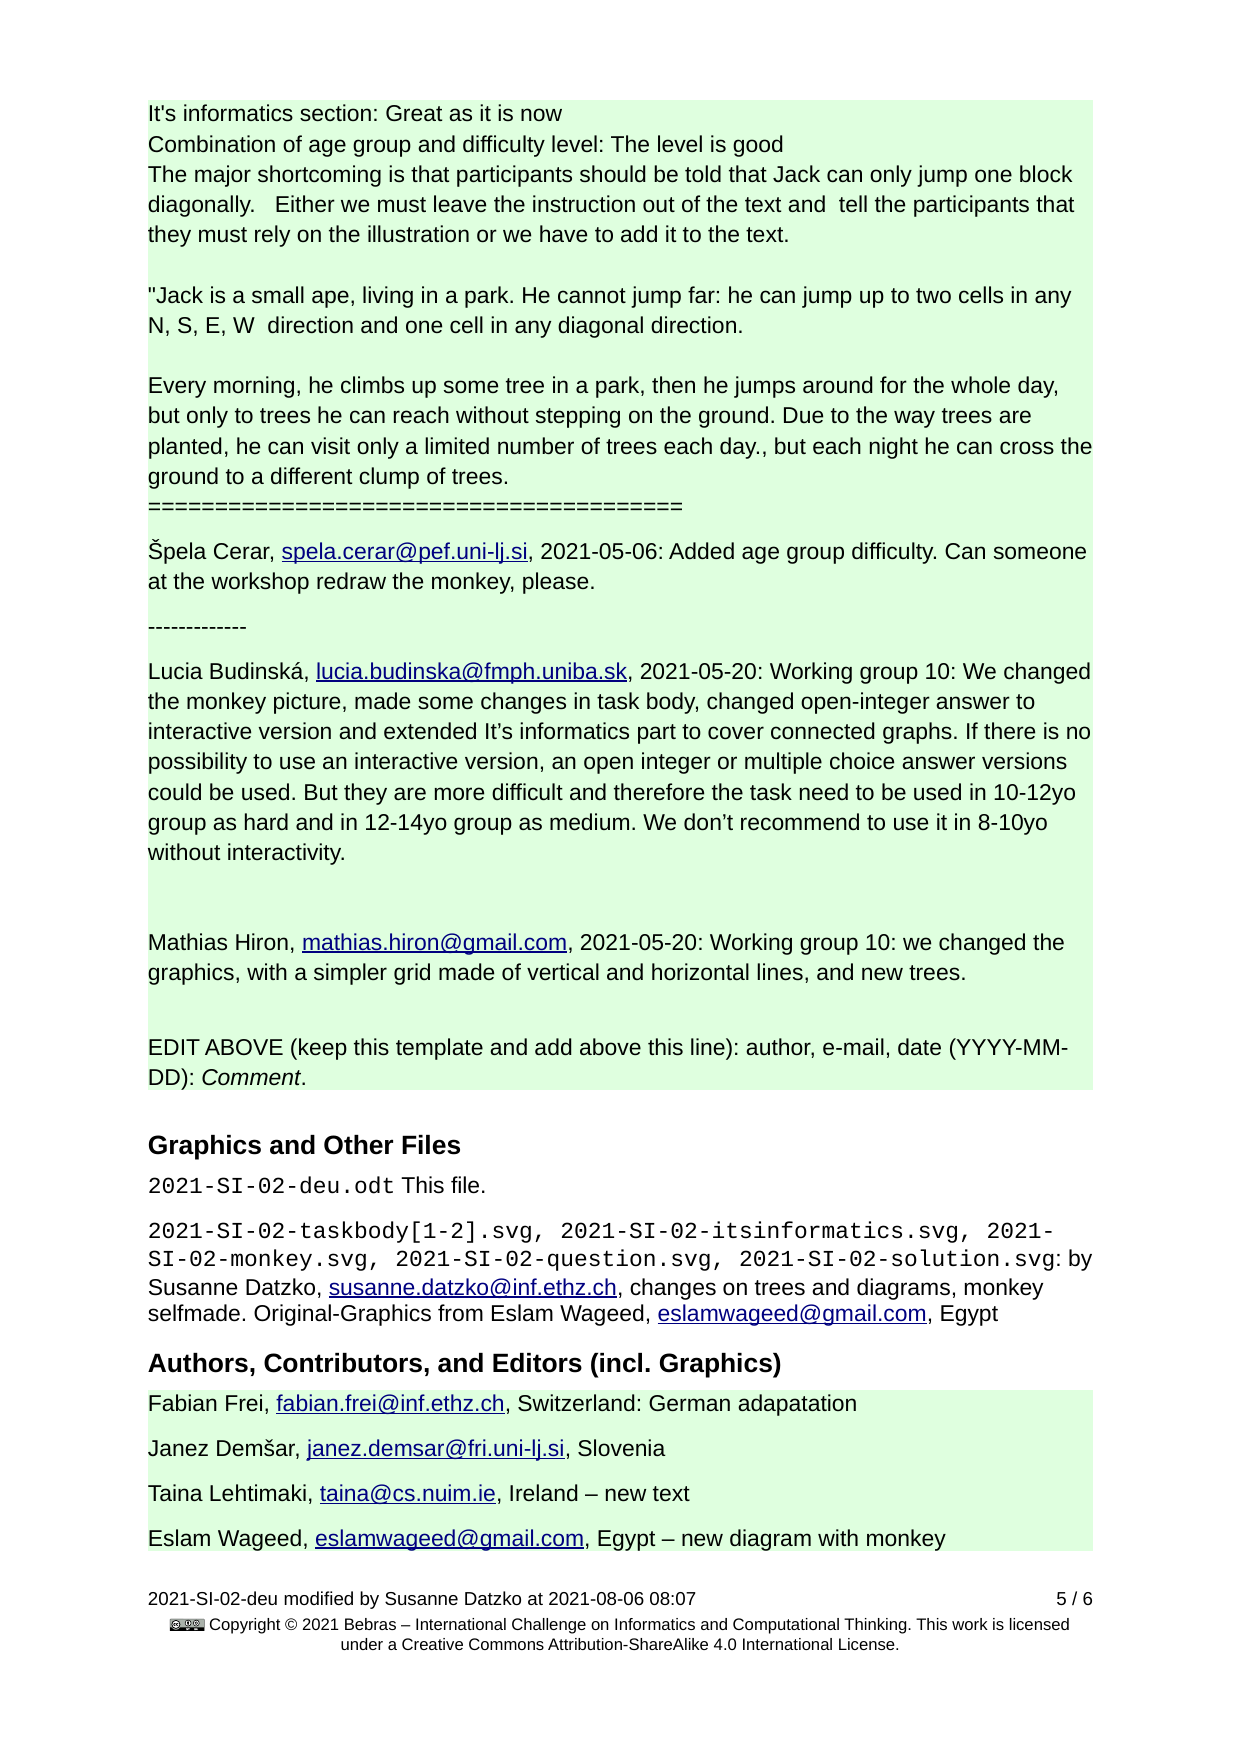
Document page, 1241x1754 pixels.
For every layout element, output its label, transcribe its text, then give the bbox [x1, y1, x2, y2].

text ------------- [148, 613, 1093, 639]
text EDIT ABOVE (keep this template and add above this line): author, e-mail, date (YYYY-MM-DD): Comment. [148, 1003, 1093, 1090]
text Janez Demšar, janez.demsar@fri.uni-lj.si, Slovenia [148, 1435, 1093, 1461]
text Špela Cerar, spela.cerar@pef.uni-lj.si, 2021-05-06: Added age group difficulty. Can someone at the workshop redraw the monkey, please. [148, 538, 1093, 594]
text It's informatics section: Great as it is now Combination of age group and difficulty level: The level is good The major shortcoming is that participants should be told that Jack can only jump one block diagonally. Either we must leave the instruction out of the text and tell the participants that they must rely on the illustration or we have to add it to the text. "Jack is a small ape, living in a park. He cannot jump far: he can jump up to two cells in any N, S, E, W direction and one cell in any diagonal direction. Every morning, he climbs up some tree in a park, then he jumps around for the whole day, but only to trees he can reach without stepping on the ground. Due to the way trees are planted, he can visit only a limited number of trees each day., but each night he can cross the ground to a different clump of trees. ======================================== [148, 100, 1093, 519]
subtitle Authors, Contributors, and Editors (incl. Graphics) [148, 1347, 1093, 1378]
text Eslam Wageed, eslamwageed@gmail.com, Egypt – new diagram with monkey [148, 1524, 1093, 1551]
text 2021-SI-02-deu.odt This file. [148, 1172, 1093, 1201]
subtitle Graphics and Other Files [148, 1129, 1093, 1160]
text Mathias Hiron, mathias.hiron@gmail.com, 2021-05-20: Working group 10: we changed the graphics, with a simpler grid made of vertical and horizontal lines, and new trees. [148, 928, 1093, 985]
text 2021-SI-02-taskbody[1-2].svg, 2021-SI-02-itsinformatics.svg, 2021-SI-02-monkey.svg, 2021-SI-02-question.svg, 2021-SI-02-solution.svg: by Susanne Datzko, susanne.datzko@inf.ethz.ch, changes on trees and diagrams, monkey selfmade. Original-Graphics from Eslam Wageed, eslamwageed@gmail.com, Egypt [148, 1219, 1093, 1326]
text Fabian Frei, fabian.frei@inf.ethz.ch, Switzerland: German adapatation [148, 1390, 1093, 1416]
text Lucia Budinská, lucia.budinska@fmph.uniba.sk, 2021-05-20: Working group 10: We changed the monkey picture, made some changes in task body, changed open-integer answer to interactive version and extended It’s informatics part to cover connected graphs. If there is no possibility to use an interactive version, an open integer or multiple choice answer versions could be used. But they are more difficult and therefore the task need to be used in 10-12yo group as hard and in 12-14yo group as medium. We don’t recommend to use it in 8-10yo without interactivity. [148, 658, 1093, 865]
text Taina Lehtimaki, taina@cs.nuim.ie, Ireland – new text [148, 1480, 1093, 1506]
